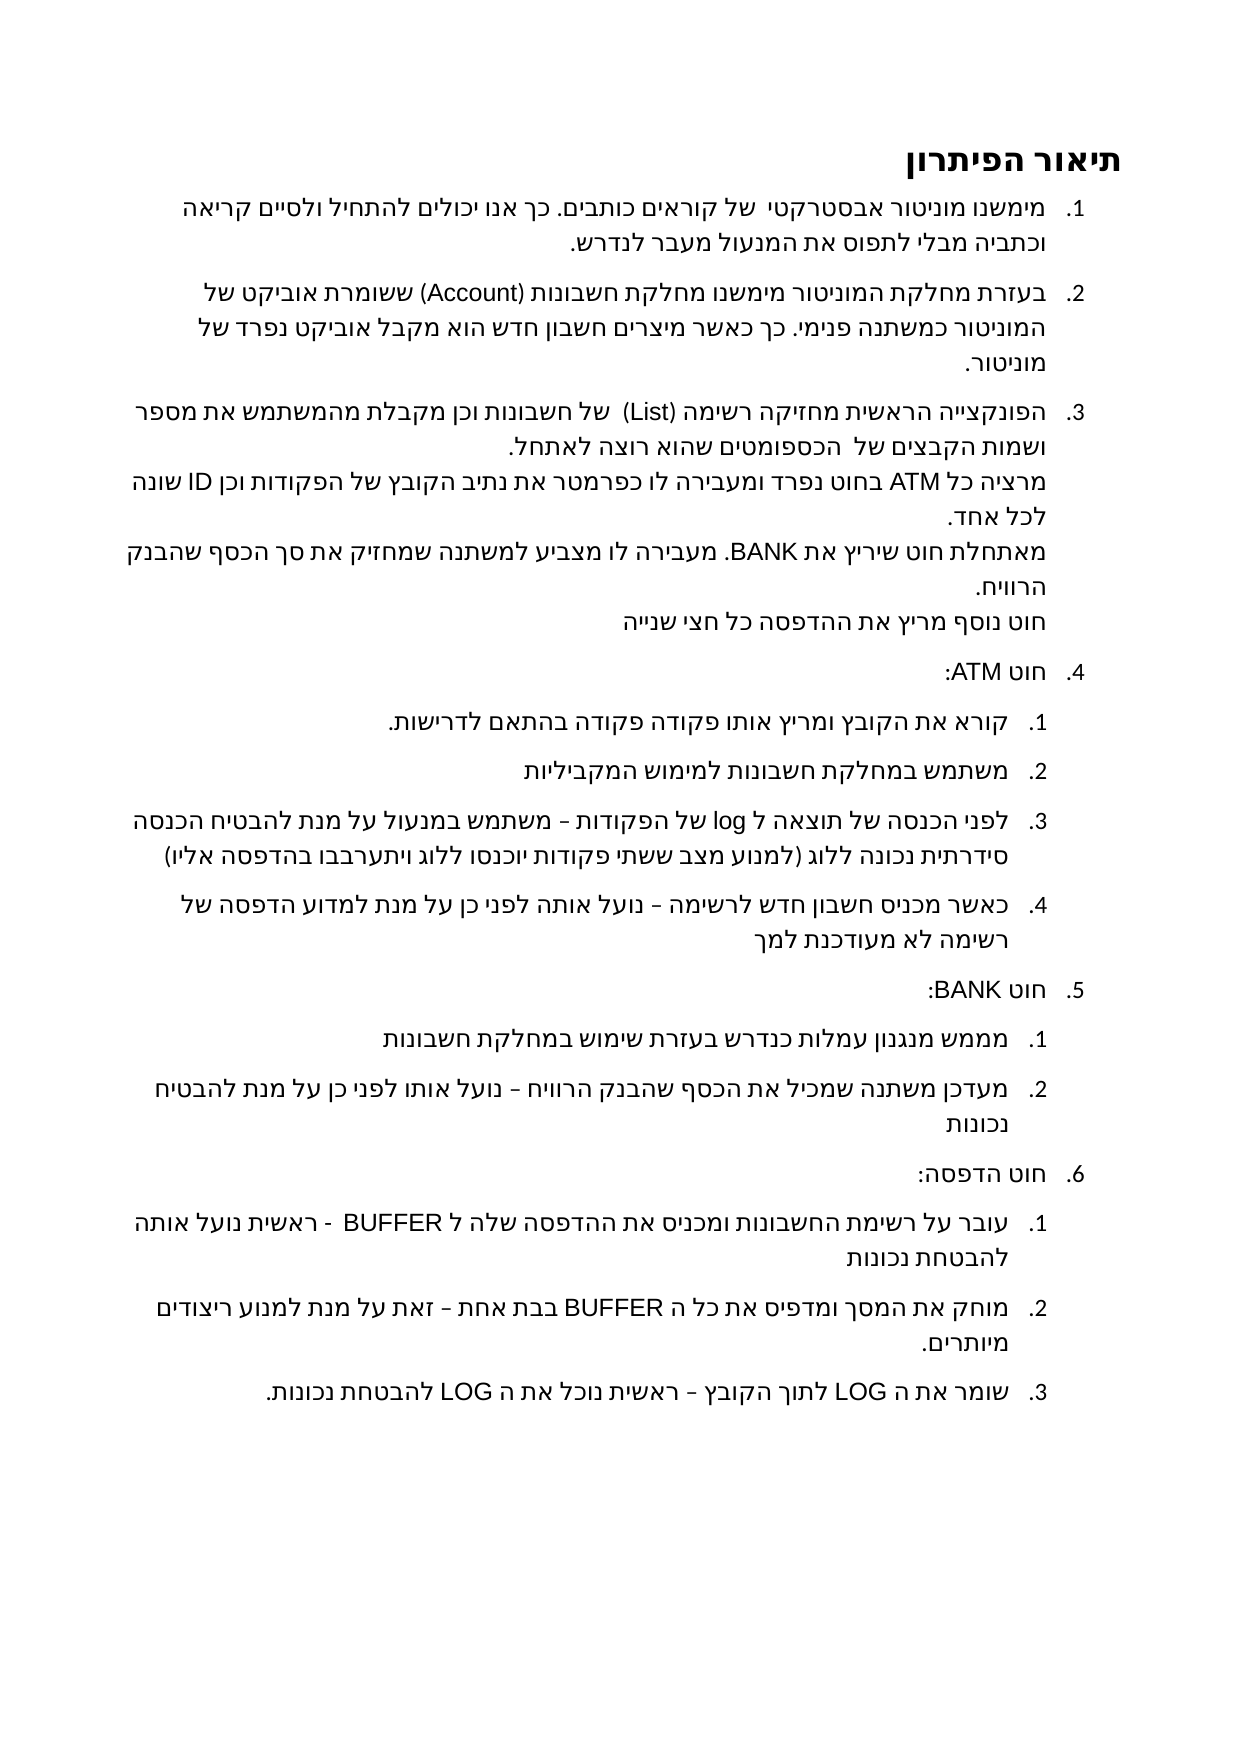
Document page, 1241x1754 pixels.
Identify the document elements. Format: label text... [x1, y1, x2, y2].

list חוט הדפסה: [118, 1158, 1084, 1188]
list לפני הכנסה של תוצאה ל log של הפקודות – משתמש במנעול על מנת להבטיח הכנסה סידרתית נכונה ללוג (למנוע מצב ששתי פקודות יוכנסו ללוג ויתערבבו בהדפסה אליו) [118, 805, 1047, 870]
list שומר את ה LOG לתוך הקובץ – ראשית נוכל את ה LOG להבטחת נכונות. [118, 1377, 1047, 1407]
list מימשנו מוניטור אבסטרקטי של קוראים כותבים. כך אנו יכולים להתחיל ולסיים קריאה וכתביה מבלי לתפוס את המנעול מעבר לנדרש. [118, 192, 1084, 258]
list בעזרת מחלקת המוניטור מימשנו מחלקת חשבונות (Account) ששומרת אוביקט של המוניטור כמשתנה פנימי. כך כאשר מיצרים חשבון חדש הוא מקבל אוביקט נפרד של מוניטור. [118, 277, 1084, 377]
list מוחק את המסך ומדפיס את כל ה BUFFER בבת אחת – זאת על מנת למנוע ריצודים מיותרים. [118, 1292, 1047, 1357]
list קורא את הקובץ ומריץ אותו פקודה פקודה בהתאם לדרישות. [118, 706, 1047, 736]
list חוט ATM: [118, 656, 1084, 687]
list חוט BANK: [118, 974, 1084, 1004]
list מממש מנגנון עמלות כנדרש בעזרת שימוש במחלקת חשבונות [118, 1024, 1047, 1054]
list הפונקצייה הראשית מחזיקה רשימה (List) של חשבונות וכן מקבלת מהמשתמש את מספר ושמות הקבצים של הכספומטים שהוא רוצה לאתחל. מרציה כל ATM בחוט נפרד ומעבירה לו כפרמטר את נתיב הקובץ של הפקודות וכן ID שונה לכל אחד. מאתחלת חוט שיריץ את BANK. מעבירה לו מצביע למשתנה שמחזיק את סך הכסף שהבנק הרוויח. חוט נוסף מריץ את ההדפסה כל חצי שנייה [118, 397, 1084, 637]
subtitle תיאור הפיתרון [118, 139, 1122, 180]
list עובר על רשימת החשבונות ומכניס את ההדפסה שלה ל BUFFER - ראשית נועל אותה להבטחת נכונות [118, 1207, 1047, 1273]
list משתמש במחלקת חשבונות למימוש המקביליות [118, 755, 1047, 786]
list מעדכן משתנה שמכיל את הכסף שהבנק הרוויח – נועל אותו לפני כן על מנת להבטיח נכונות [118, 1073, 1047, 1139]
list כאשר מכניס חשבון חדש לרשימה – נועל אותה לפני כן על מנת למדוע הדפסה של רשימה לא מעודכנת למך [118, 889, 1047, 955]
